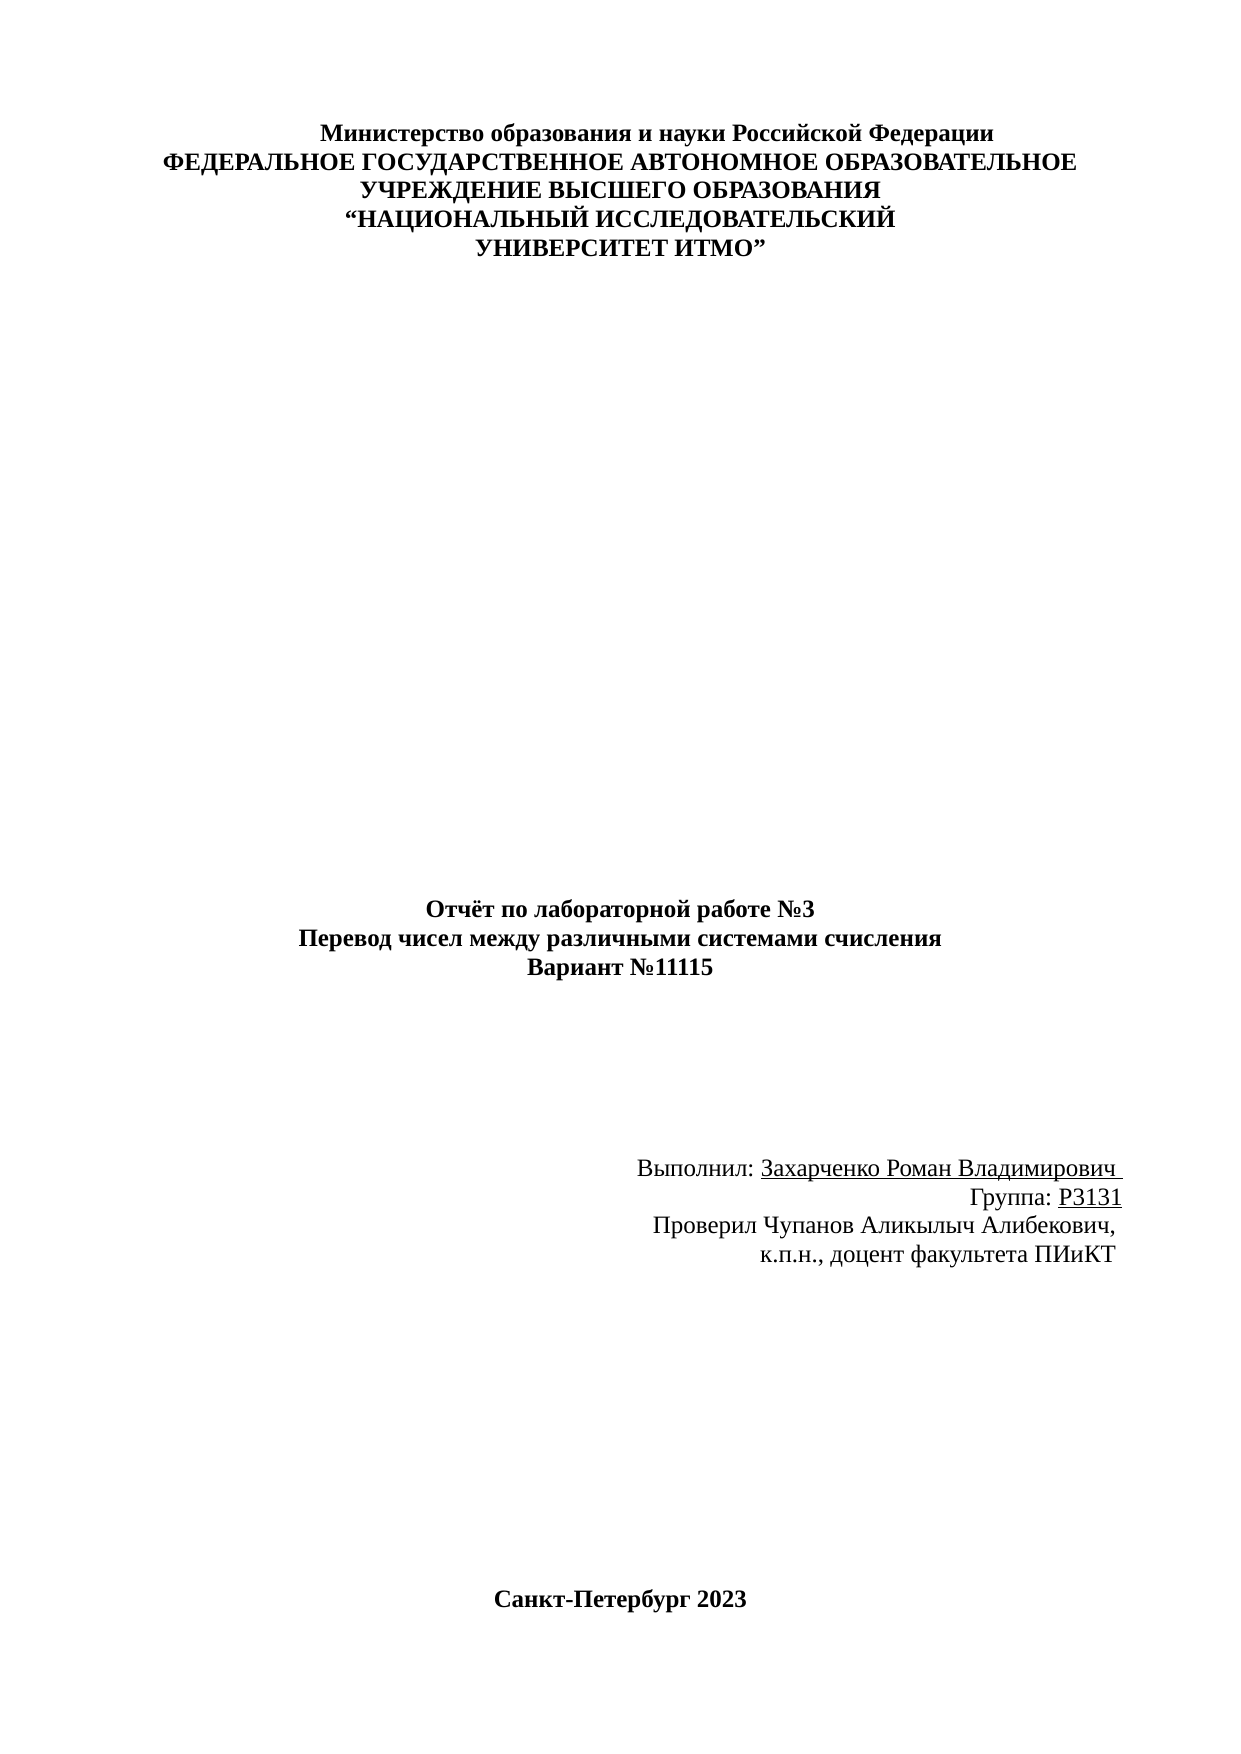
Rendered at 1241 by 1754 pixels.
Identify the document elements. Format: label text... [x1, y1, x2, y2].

text Вариант №11115 [118, 952, 1122, 981]
text Отчёт по лабораторной работе №3 [118, 894, 1122, 923]
text УНИВЕРСИТЕТ ИТМО” [118, 233, 1122, 262]
text Министерство образования и науки Российской Федерации [118, 118, 1122, 147]
text Проверил Чупанов Аликылыч Алибекович, к.п.н., доцент факультета ПИиКТ [118, 1211, 1122, 1268]
text Выполнил: Захарченко Роман Владимирович [118, 1153, 1122, 1182]
text Санкт-Петербург 2023 [118, 1584, 1122, 1613]
text ФЕДЕРАЛЬНОЕ ГОСУДАРСТВЕННОЕ АВТОНОМНОЕ ОБРАЗОВАТЕЛЬНОЕ УЧРЕЖДЕНИЕ ВЫСШЕГО ОБРАЗОВАНИЯ [118, 147, 1122, 204]
text “НАЦИОНАЛЬНЫЙ ИССЛЕДОВАТЕЛЬСКИЙ [118, 204, 1122, 233]
text Группа: P3131 [118, 1182, 1122, 1211]
text Перевод чисел между различными системами счисления [118, 923, 1122, 952]
